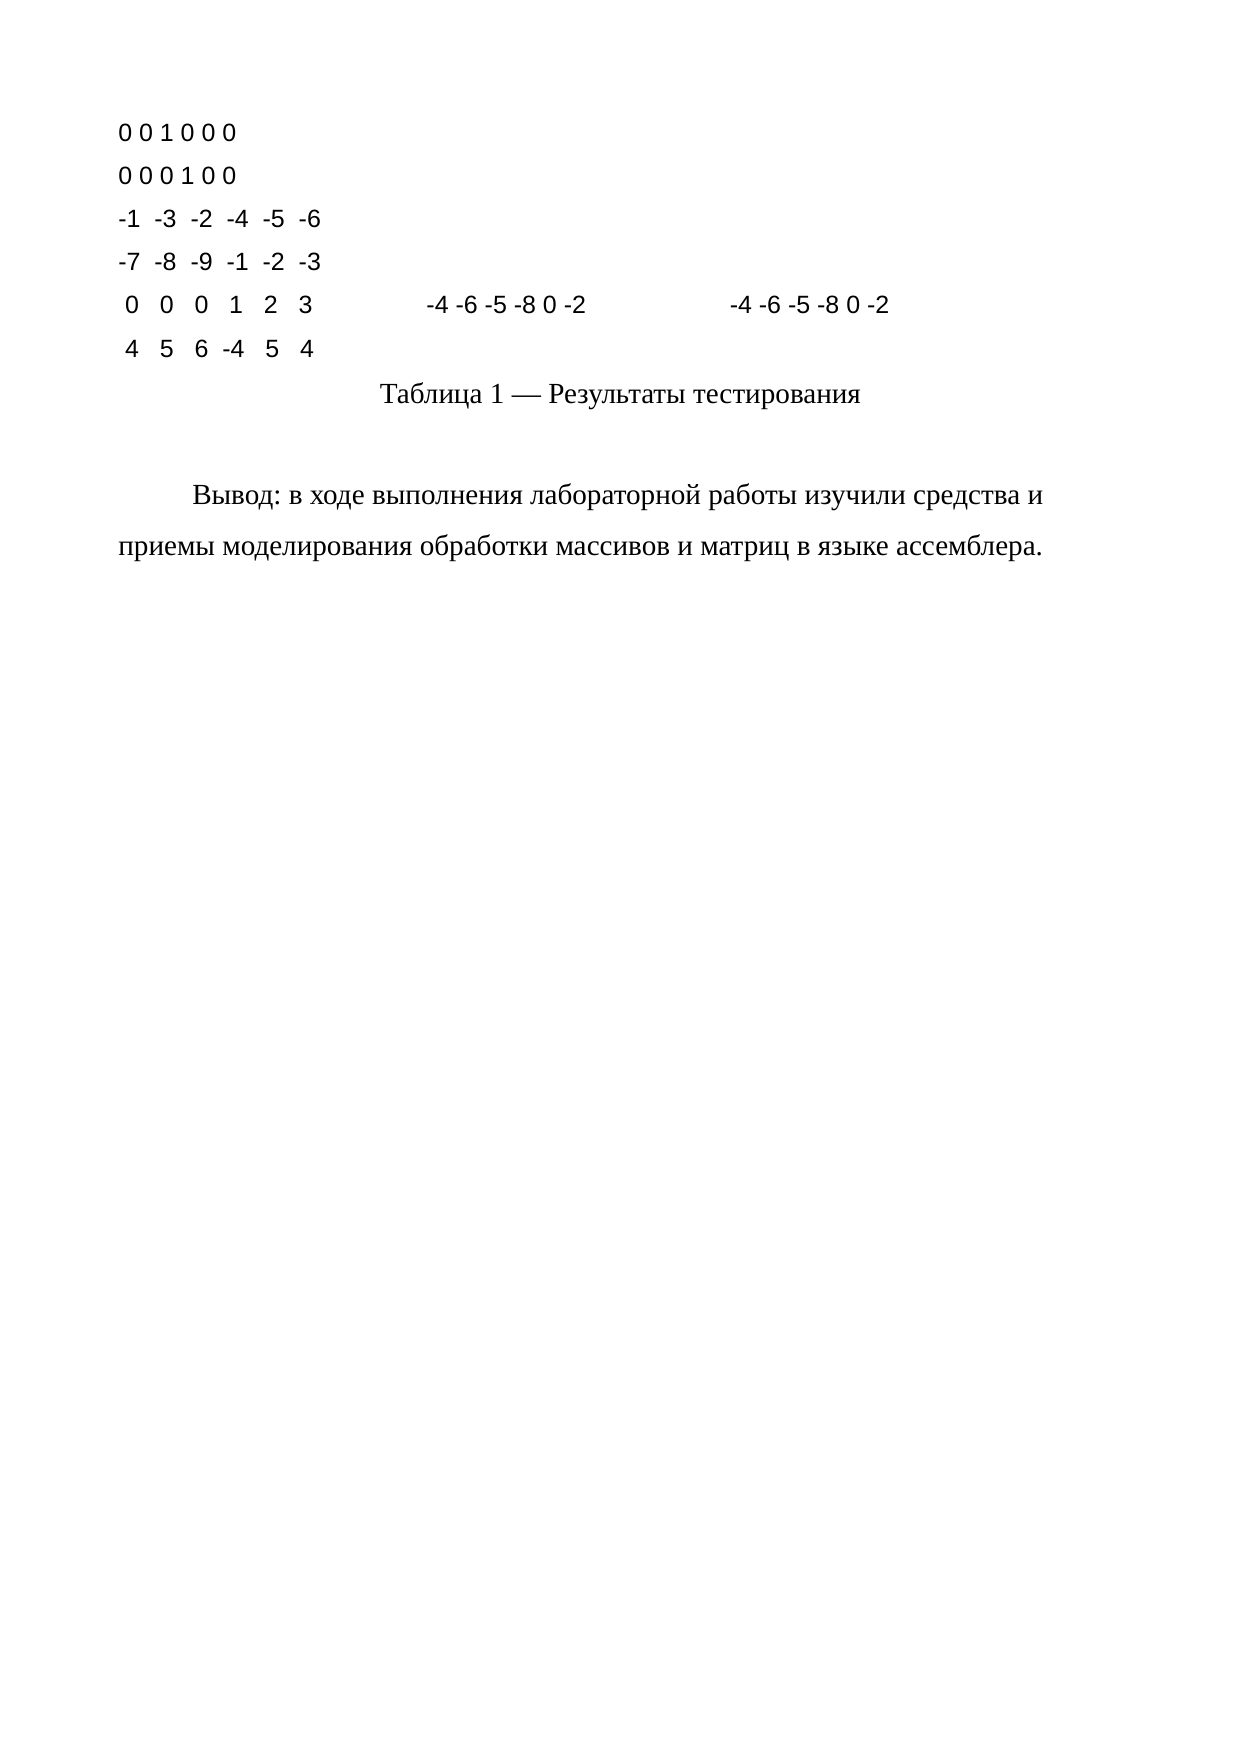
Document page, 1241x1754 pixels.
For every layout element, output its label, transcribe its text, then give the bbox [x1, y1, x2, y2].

text Вывод: в ходе выполнения лабораторной работы изучили средства и приемы моделирования обработки массивов и матриц в языке ассемблера. [118, 477, 1122, 561]
table_cell 0 0 1 0 0 0 0 0 0 1 0 0 [115, 118, 343, 204]
table_cell [343, 118, 669, 204]
table_cell -4 -6 -5 -8 0 -2 [669, 204, 950, 377]
text Таблица 1 — Результаты тестирования [118, 377, 1122, 410]
table_cell -4 -6 -5 -8 0 -2 [343, 204, 669, 377]
table_cell [669, 118, 950, 204]
table_cell -1 -3 -2 -4 -5 -6 -7 -8 -9 -1 -2 -3 0 0 0 1 2 3 4 5 6 -4 5 4 [115, 204, 343, 377]
